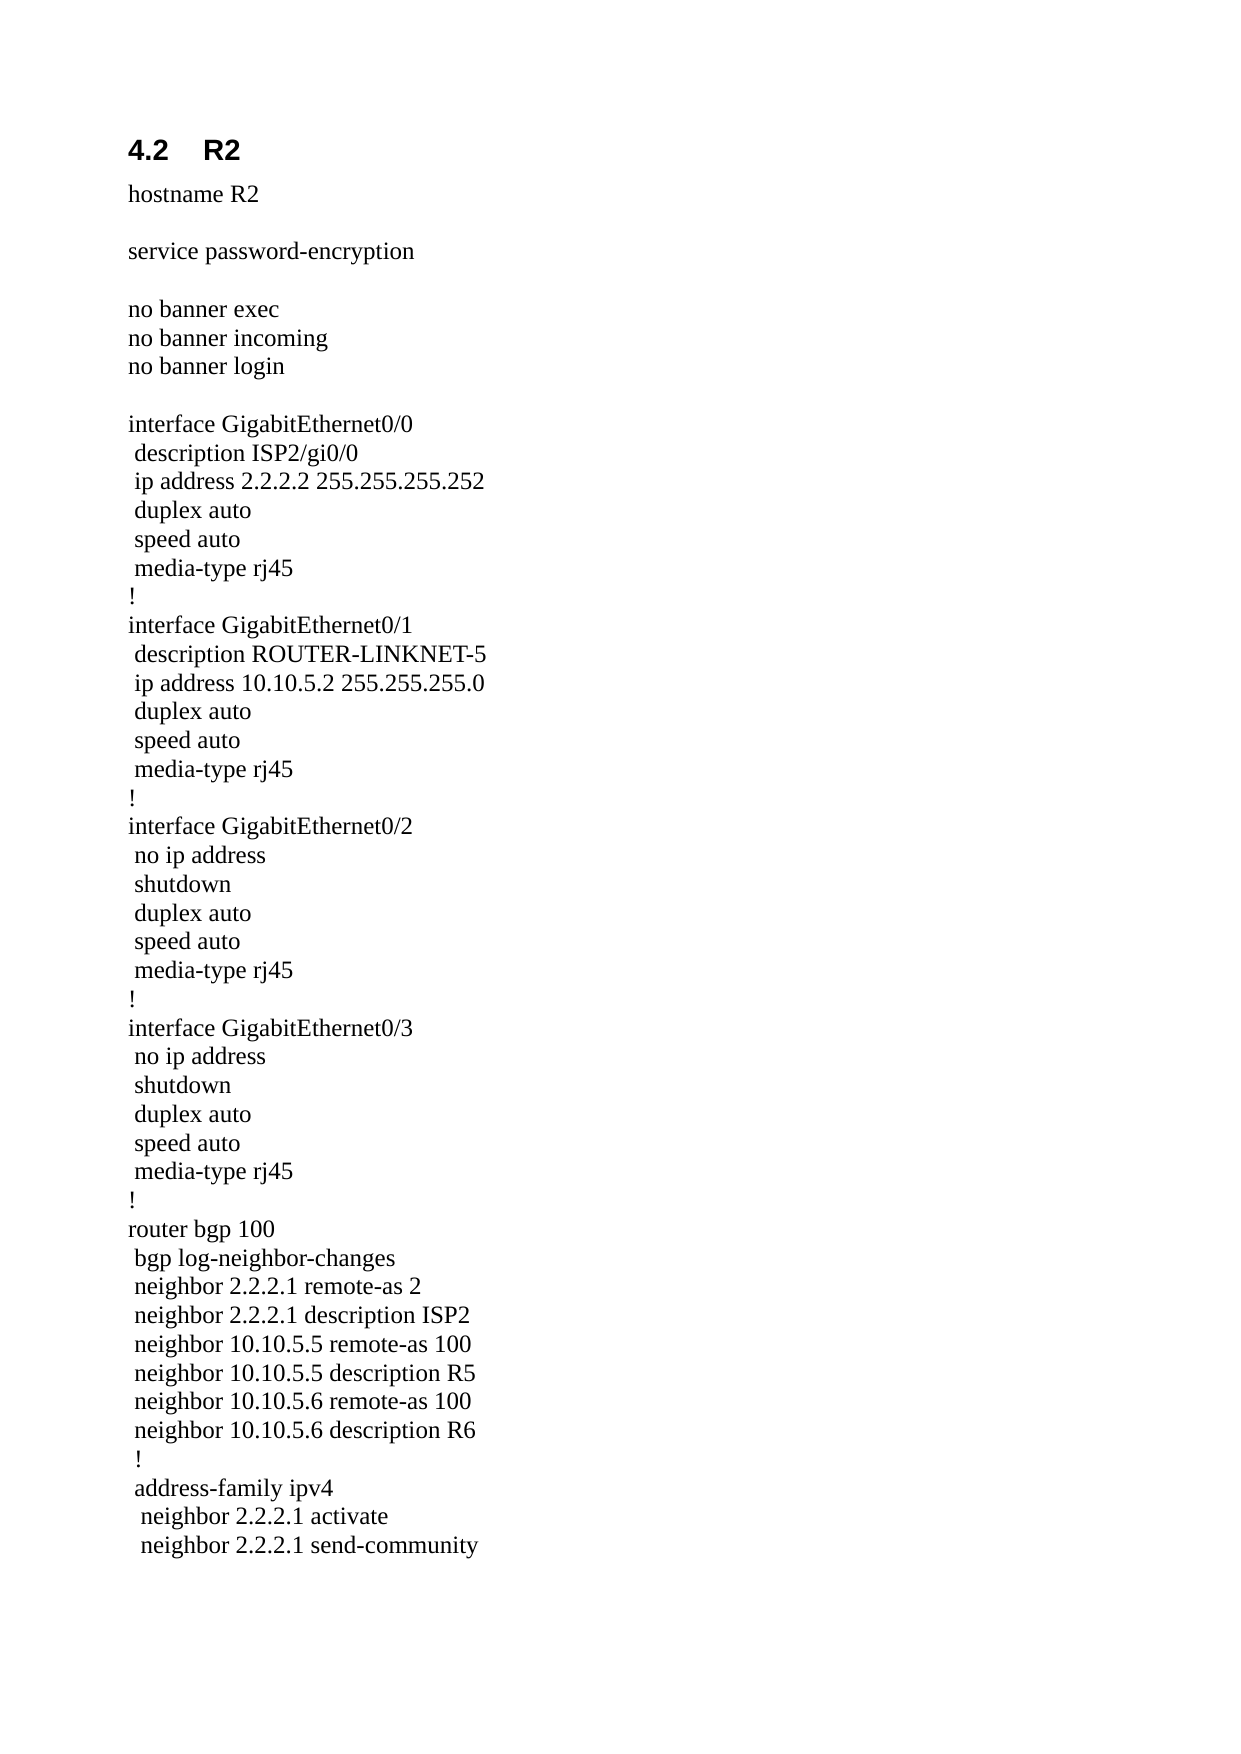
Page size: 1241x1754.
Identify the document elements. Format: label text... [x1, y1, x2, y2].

text interface GigabitEthernet0/1 [128, 610, 1122, 639]
text speed auto [128, 725, 1122, 754]
text neighbor 10.10.5.5 description R5 [128, 1358, 1122, 1386]
text no ip address [128, 1041, 1122, 1070]
text duplex auto [128, 898, 1122, 926]
text ip address 10.10.5.2 255.255.255.0 [128, 668, 1122, 696]
text ! [128, 1444, 1122, 1473]
text no banner incoming [128, 323, 1122, 351]
text ! [128, 1185, 1122, 1214]
text neighbor 2.2.2.1 send-community [128, 1530, 1122, 1559]
text duplex auto [128, 1099, 1122, 1128]
text duplex auto [128, 495, 1122, 524]
text speed auto [128, 1128, 1122, 1156]
text neighbor 2.2.2.1 description ISP2 [128, 1300, 1122, 1329]
text ! [128, 783, 1122, 811]
text shutdown [128, 869, 1122, 898]
text shutdown [128, 1070, 1122, 1099]
text media-type rj45 [128, 553, 1122, 581]
text interface GigabitEthernet0/0 [128, 409, 1122, 438]
text no ip address [128, 840, 1122, 869]
text service password-encryption [128, 236, 1122, 265]
text description ROUTER-LINKNET-5 [128, 639, 1122, 668]
text neighbor 10.10.5.6 description R6 [128, 1415, 1122, 1444]
text ip address 2.2.2.2 255.255.255.252 [128, 466, 1122, 495]
text duplex auto [128, 696, 1122, 725]
text address-family ipv4 [128, 1473, 1122, 1501]
text speed auto [128, 524, 1122, 553]
text interface GigabitEthernet0/2 [128, 811, 1122, 840]
text neighbor 2.2.2.1 remote-as 2 [128, 1271, 1122, 1300]
subtitle R2 [128, 133, 1122, 166]
text media-type rj45 [128, 1156, 1122, 1185]
text media-type rj45 [128, 754, 1122, 783]
text speed auto [128, 926, 1122, 955]
text no banner login [128, 351, 1122, 380]
text hostname R2 [128, 179, 1122, 208]
text neighbor 10.10.5.6 remote-as 100 [128, 1386, 1122, 1415]
text interface GigabitEthernet0/3 [128, 1013, 1122, 1041]
text ! [128, 984, 1122, 1013]
text media-type rj45 [128, 955, 1122, 984]
text router bgp 100 [128, 1214, 1122, 1243]
text ! [128, 581, 1122, 610]
text no banner exec [128, 294, 1122, 323]
text neighbor 10.10.5.5 remote-as 100 [128, 1329, 1122, 1358]
text description ISP2/gi0/0 [128, 438, 1122, 466]
text bgp log-neighbor-changes [128, 1243, 1122, 1271]
text neighbor 2.2.2.1 activate [128, 1501, 1122, 1530]
